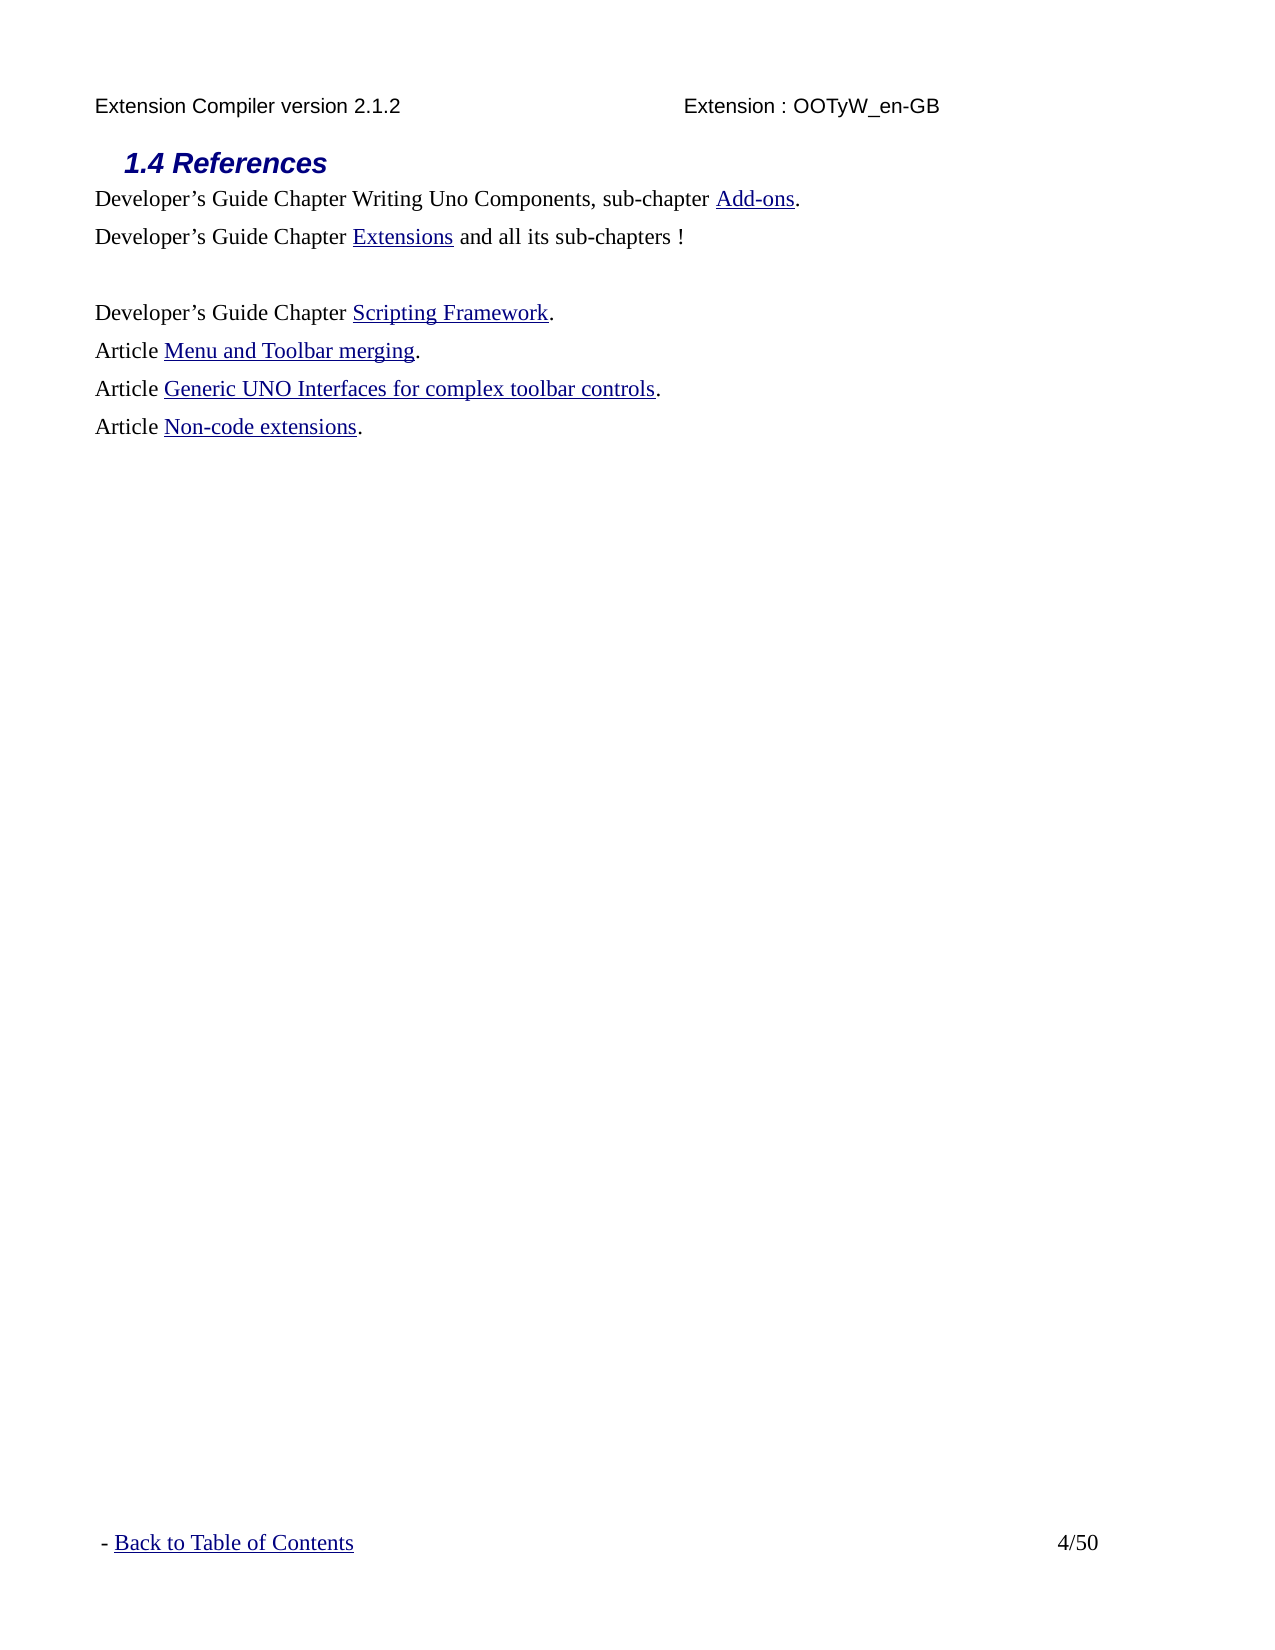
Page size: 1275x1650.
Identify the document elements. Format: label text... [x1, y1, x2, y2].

text Developer’s Guide Chapter Writing Uno Components, sub-chapter Add-ons. [94, 186, 1181, 211]
text Developer’s Guide Chapter Extensions and all its sub-chapters ! [94, 224, 1181, 249]
subtitle References [124, 147, 1181, 180]
text Article Menu and Toolbar merging. [94, 338, 1181, 363]
text Developer’s Guide Chapter Scripting Framework. [94, 300, 1181, 326]
text Article Non-code extensions. [94, 414, 1181, 439]
text Article Generic UNO Interfaces for complex toolbar controls. [94, 376, 1181, 402]
